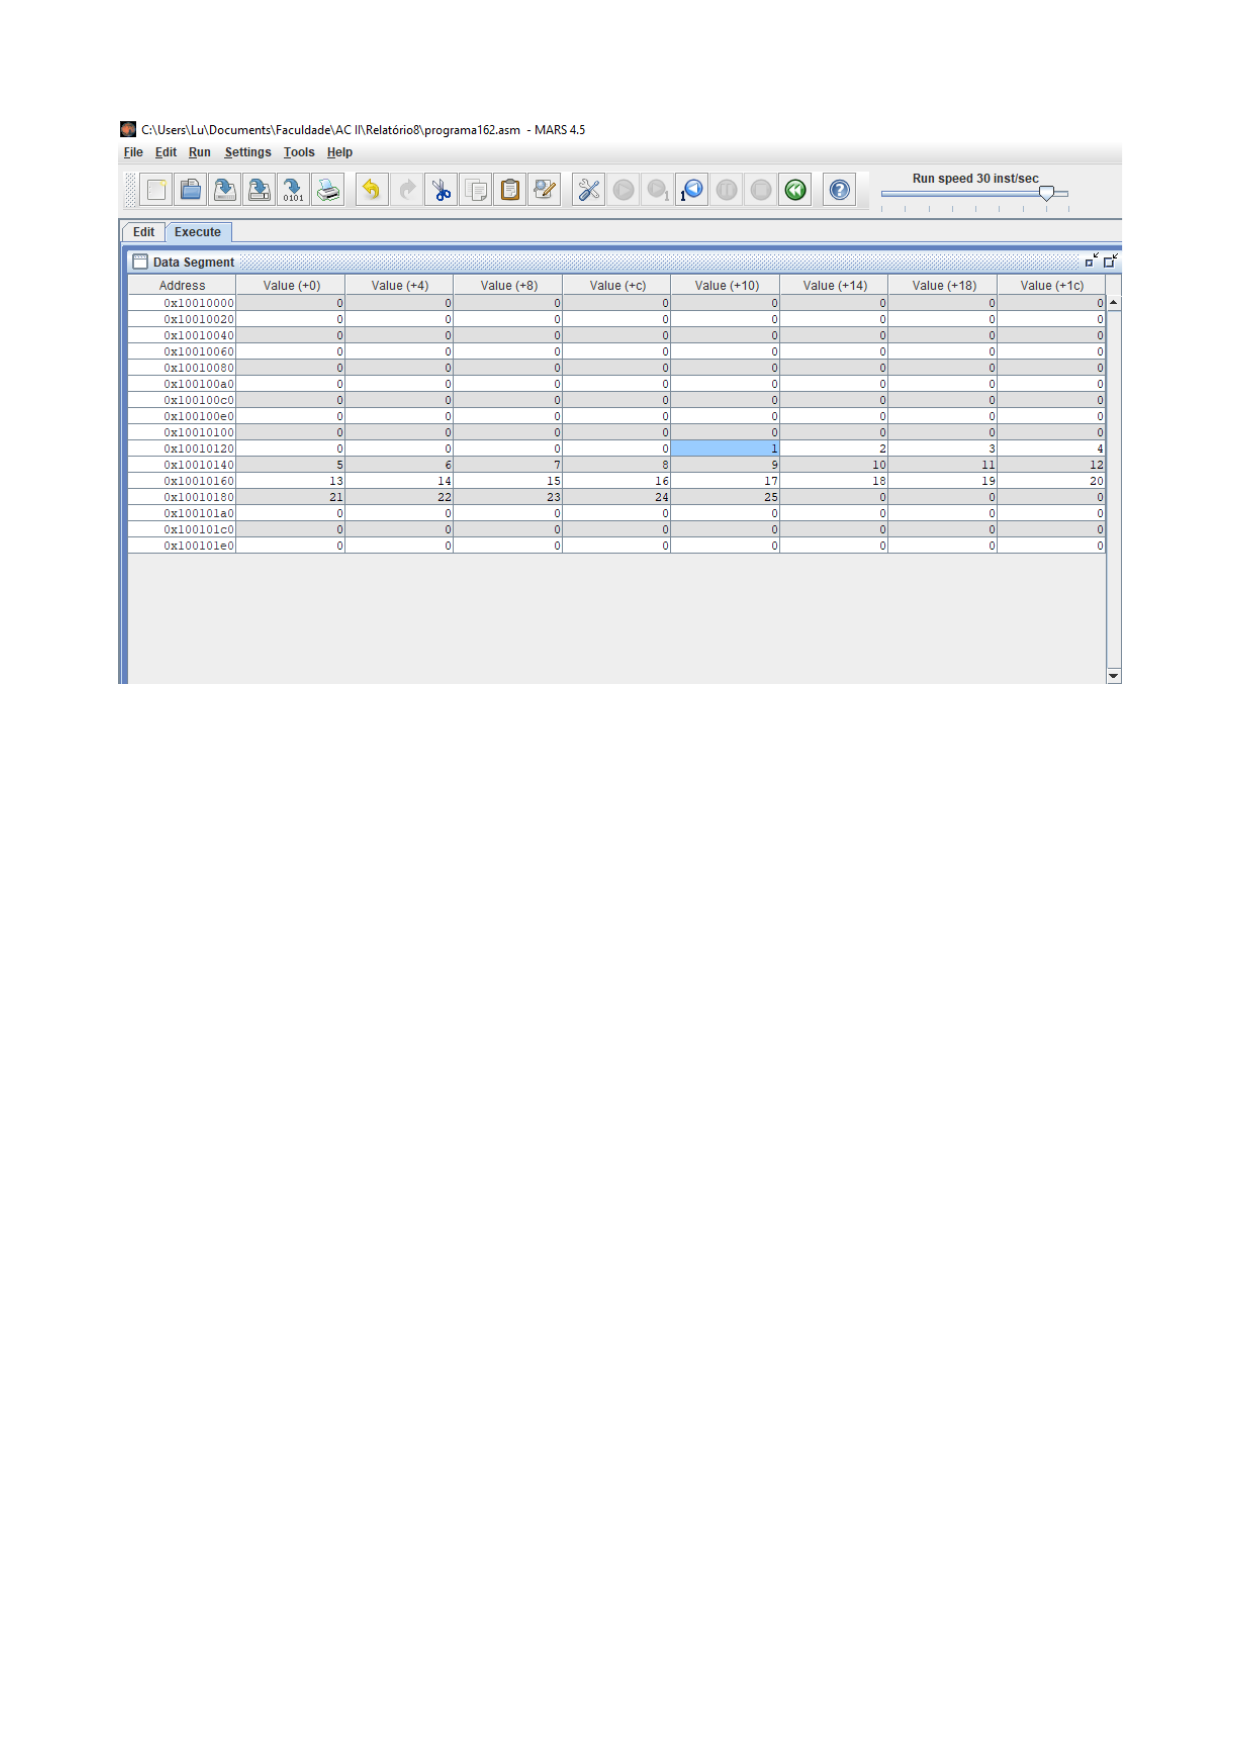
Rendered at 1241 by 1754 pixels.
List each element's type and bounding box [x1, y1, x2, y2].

picture [118, 118, 1123, 684]
